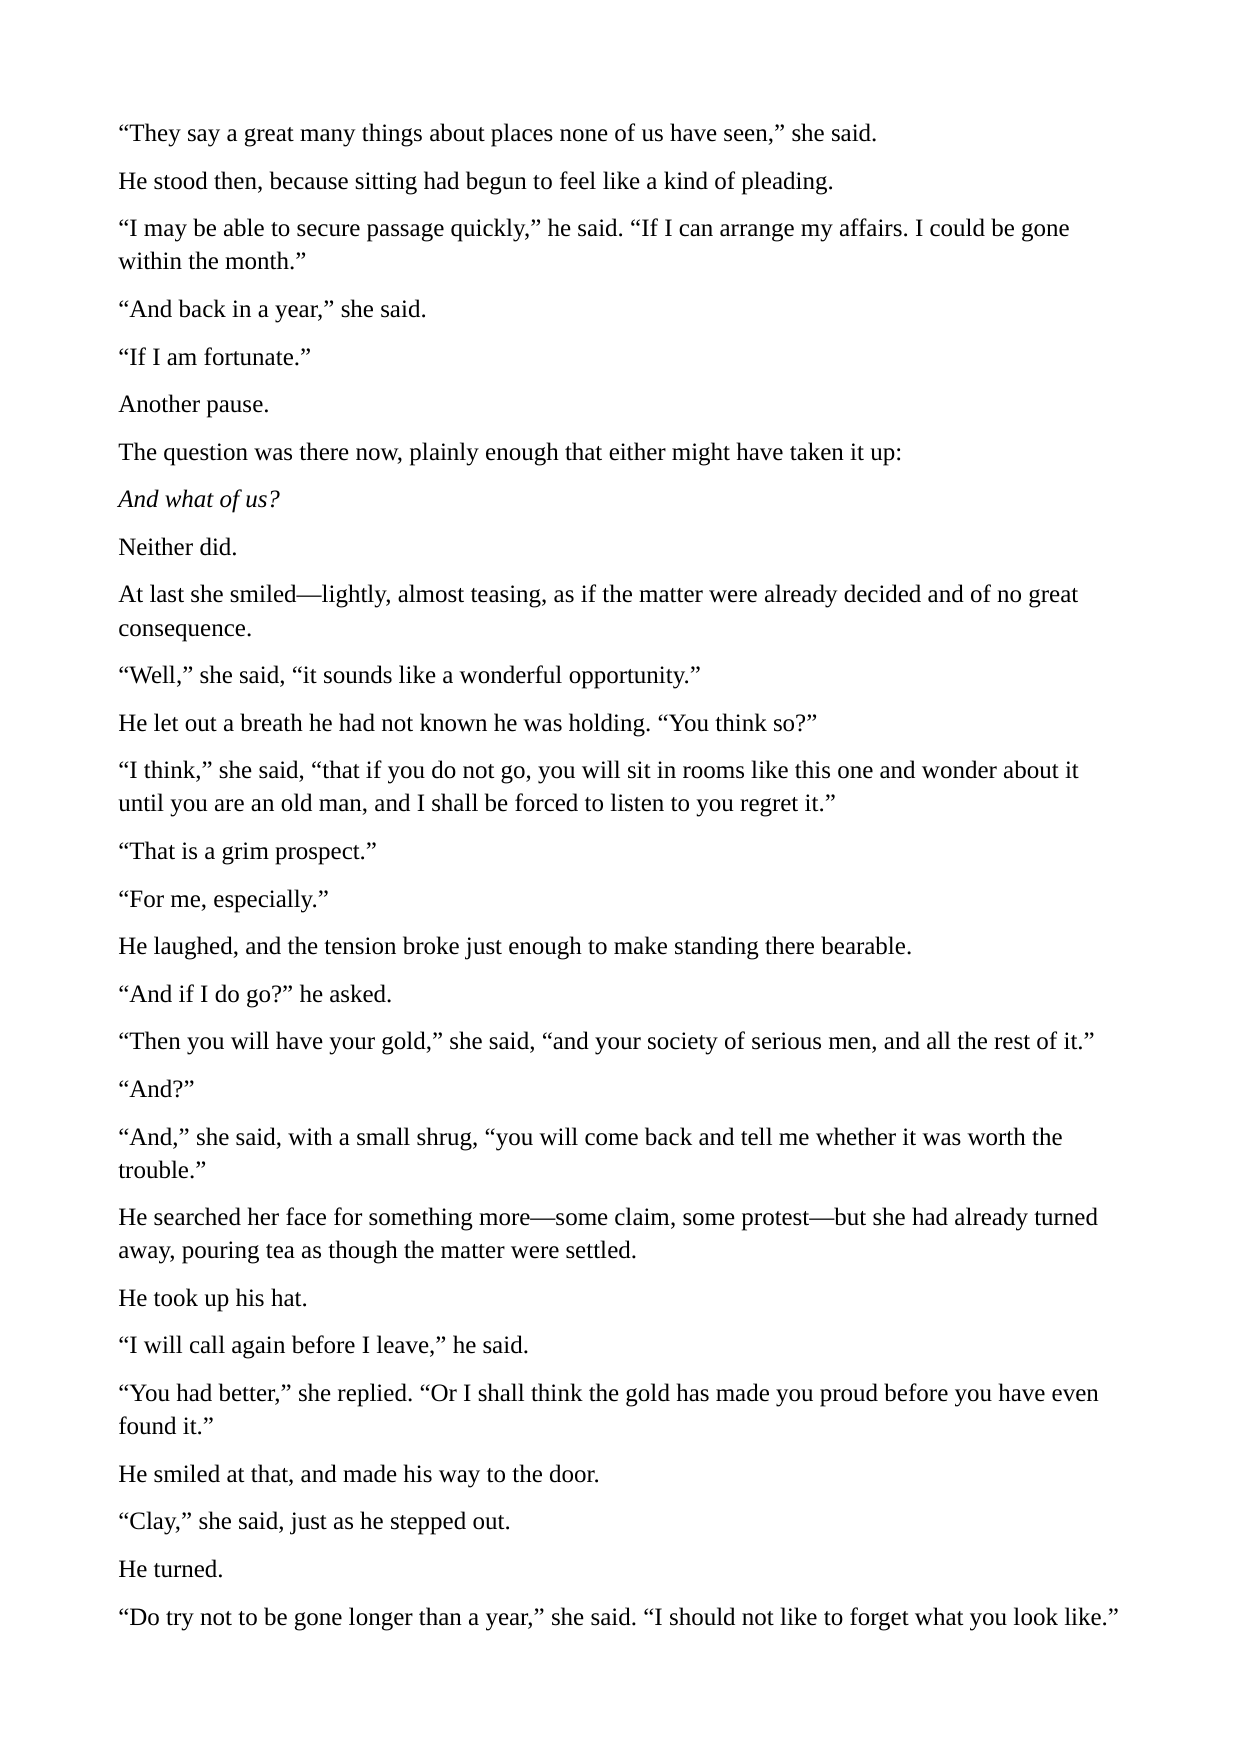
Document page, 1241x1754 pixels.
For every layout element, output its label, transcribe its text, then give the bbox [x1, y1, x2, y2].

text Another pause. [118, 389, 1122, 418]
text “I will call again before I leave,” he said. [118, 1331, 1122, 1359]
text Neither did. [118, 532, 1122, 561]
text “If I am fortunate.” [118, 342, 1122, 370]
text He searched her face for something more—some claim, some protest—but she had already turned away, pouring tea as though the matter were settled. [118, 1202, 1122, 1264]
text He turned. [118, 1554, 1122, 1583]
text “And?” [118, 1074, 1122, 1103]
text “Then you will have your gold,” she said, “and your society of serious men, and all the rest of it.” [118, 1026, 1122, 1055]
text He took up his hat. [118, 1283, 1122, 1312]
text “For me, especially.” [118, 884, 1122, 912]
text “Do try not to be gone longer than a year,” she said. “I should not like to forget what you look like.” [118, 1602, 1122, 1630]
text “I think,” she said, “that if you do not go, you will sit in rooms like this one and wonder about it until you are an old man, and I shall be forced to listen to you regret it.” [118, 755, 1122, 817]
text “You had better,” she replied. “Or I shall think the gold has made you proud before you have even found it.” [118, 1378, 1122, 1440]
text “And back in a year,” she said. [118, 294, 1122, 323]
text At last she smiled—lightly, almost teasing, as if the matter were already decided and of no great consequence. [118, 579, 1122, 641]
text The question was there now, plainly enough that either might have taken it up: [118, 437, 1122, 466]
text And what of us? [118, 484, 1122, 513]
text He let out a breath he had not known he was holding. “You think so?” [118, 708, 1122, 737]
text He smiled at that, and made his way to the door. [118, 1459, 1122, 1487]
text “And if I do go?” he asked. [118, 979, 1122, 1008]
text He stood then, because sitting had begun to feel like a kind of pleading. [118, 166, 1122, 194]
text “That is a grim prospect.” [118, 836, 1122, 865]
text “They say a great many things about places none of us have seen,” she said. [118, 118, 1122, 147]
text “Clay,” she said, just as he stepped out. [118, 1506, 1122, 1535]
text He laughed, and the tension broke just enough to make standing there bearable. [118, 931, 1122, 960]
text “I may be able to secure passage quickly,” he said. “If I can arrange my affairs. I could be gone within the month.” [118, 213, 1122, 275]
text “Well,” she said, “it sounds like a wonderful opportunity.” [118, 660, 1122, 689]
text “And,” she said, with a small shrug, “you will come back and tell me whether it was worth the trouble.” [118, 1122, 1122, 1183]
